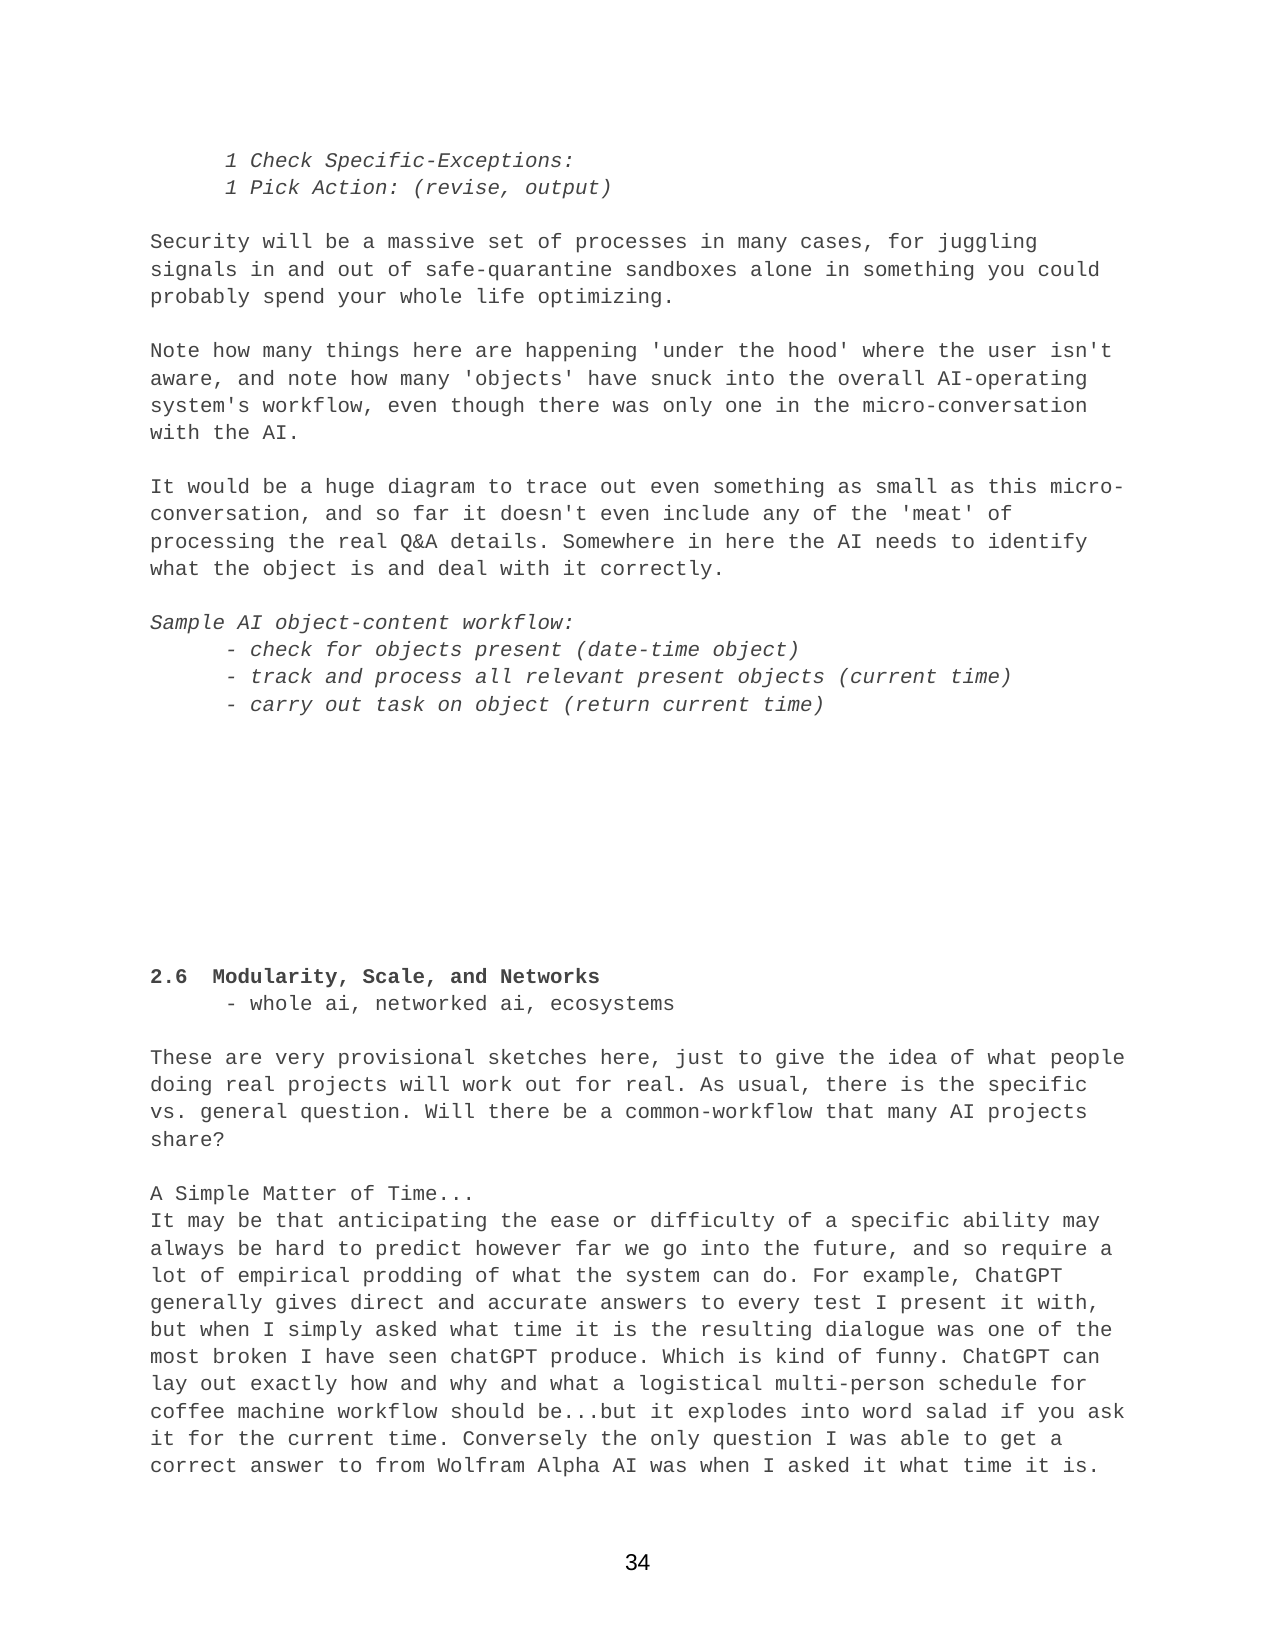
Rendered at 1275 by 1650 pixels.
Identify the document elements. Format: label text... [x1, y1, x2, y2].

text Security will be a massive set of processes in many cases, for juggling signals in and out of safe-quarantine sandboxes alone in something you could probably spend your whole life optimizing. [150, 232, 1125, 309]
text Sample AI object-content workflow: [150, 612, 1125, 636]
text 1 Pick Action: (revise, output) [225, 177, 1125, 201]
text 2.6 Modularity, Scale, and Networks [150, 966, 1125, 989]
text It may be that anticipating the ease or difficulty of a specific ability may always be hard to predict however far we go into the future, and so require a lot of empirical prodding of what the system can do. For example, ChatGPT generally gives direct and accurate answers to every test I present it with, but when I simply asked what time it is the resulting dialogue was one of the most broken I have seen chatGPT produce. Which is kind of funny. ChatGPT can lay out exactly how and why and what a logistical multi-person schedule for coffee machine workflow should be...but it explodes into word salad if you ask it for the current time. Conversely the only question I was able to get a correct answer to from Wolfram Alpha AI was when I asked it what time it is. [150, 1210, 1125, 1479]
text Note how many things here are happening 'under the hood' where the user isn't aware, and note how many 'objects' have snuck into the overall AI-operating system's workflow, even though there was only one in the micro-conversation with the AI. [150, 340, 1125, 446]
text - check for objects present (date-time object) [225, 639, 1125, 663]
text - carry out task on object (return current time) [225, 694, 1125, 717]
text These are very provisional sketches here, just to give the idea of what people doing real projects will work out for real. As usual, there is the specific vs. general question. Will there be a common-workflow that many AI projects share? [150, 1047, 1125, 1152]
text A Simple Matter of Time... [150, 1183, 1125, 1207]
text 1 Check Specific-Exceptions: [225, 150, 1125, 174]
text - whole ai, networked ai, ecosystems [150, 993, 1125, 1016]
text - track and process all relevant present objects (current time) [225, 667, 1125, 690]
text It would be a huge diagram to trace out even something as small as this micro-conversation, and so far it doesn't even include any of the 'meat' of processing the real Q&A details. Somewhere in here the AI needs to identify what the object is and deal with it correctly. [150, 476, 1125, 581]
